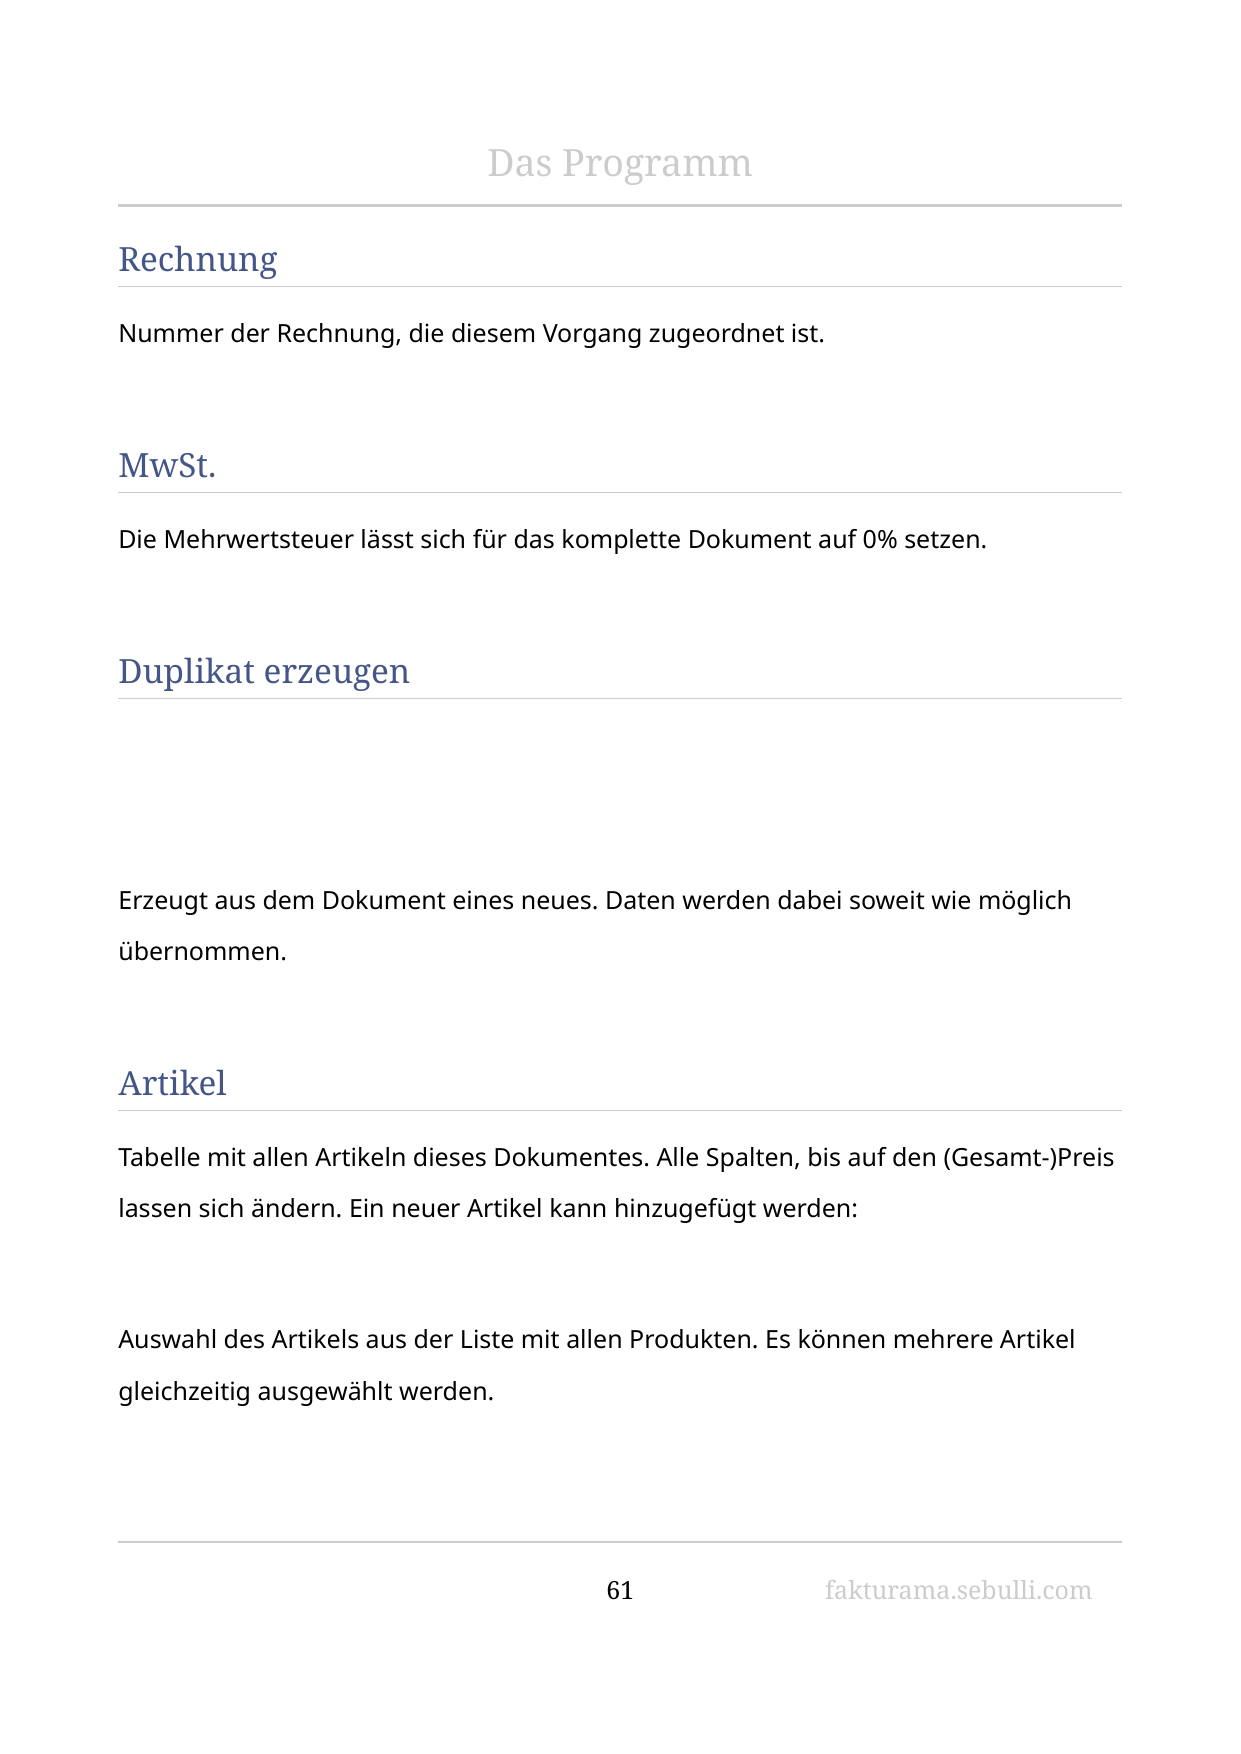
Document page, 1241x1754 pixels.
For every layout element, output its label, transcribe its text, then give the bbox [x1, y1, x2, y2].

subtitle Artikel [118, 1060, 1122, 1110]
text Auswahl des Artikels aus der Liste mit allen Produkten. Es können mehrere Artikel gleichzeitig ausgewählt werden. [118, 1322, 1122, 1407]
subtitle Duplikat erzeugen [118, 648, 1122, 698]
subtitle Rechnung [118, 236, 1122, 286]
text Die Mehrwertsteuer lässt sich für das komplette Dokument auf 0% setzen. [118, 522, 1122, 556]
text Tabelle mit allen Artikeln dieses Dokumentes. Alle Spalten, bis auf den (Gesamt-)Preis lassen sich ändern. Ein neuer Artikel kann hinzugefügt werden: [118, 1139, 1122, 1225]
subtitle MwSt. [118, 442, 1122, 492]
text Nummer der Rechnung, die diesem Vorgang zugeordnet ist. [118, 316, 1122, 350]
text Erzeugt aus dem Dokument eines neues. Daten werden dabei soweit wie möglich übernommen. [118, 883, 1122, 968]
